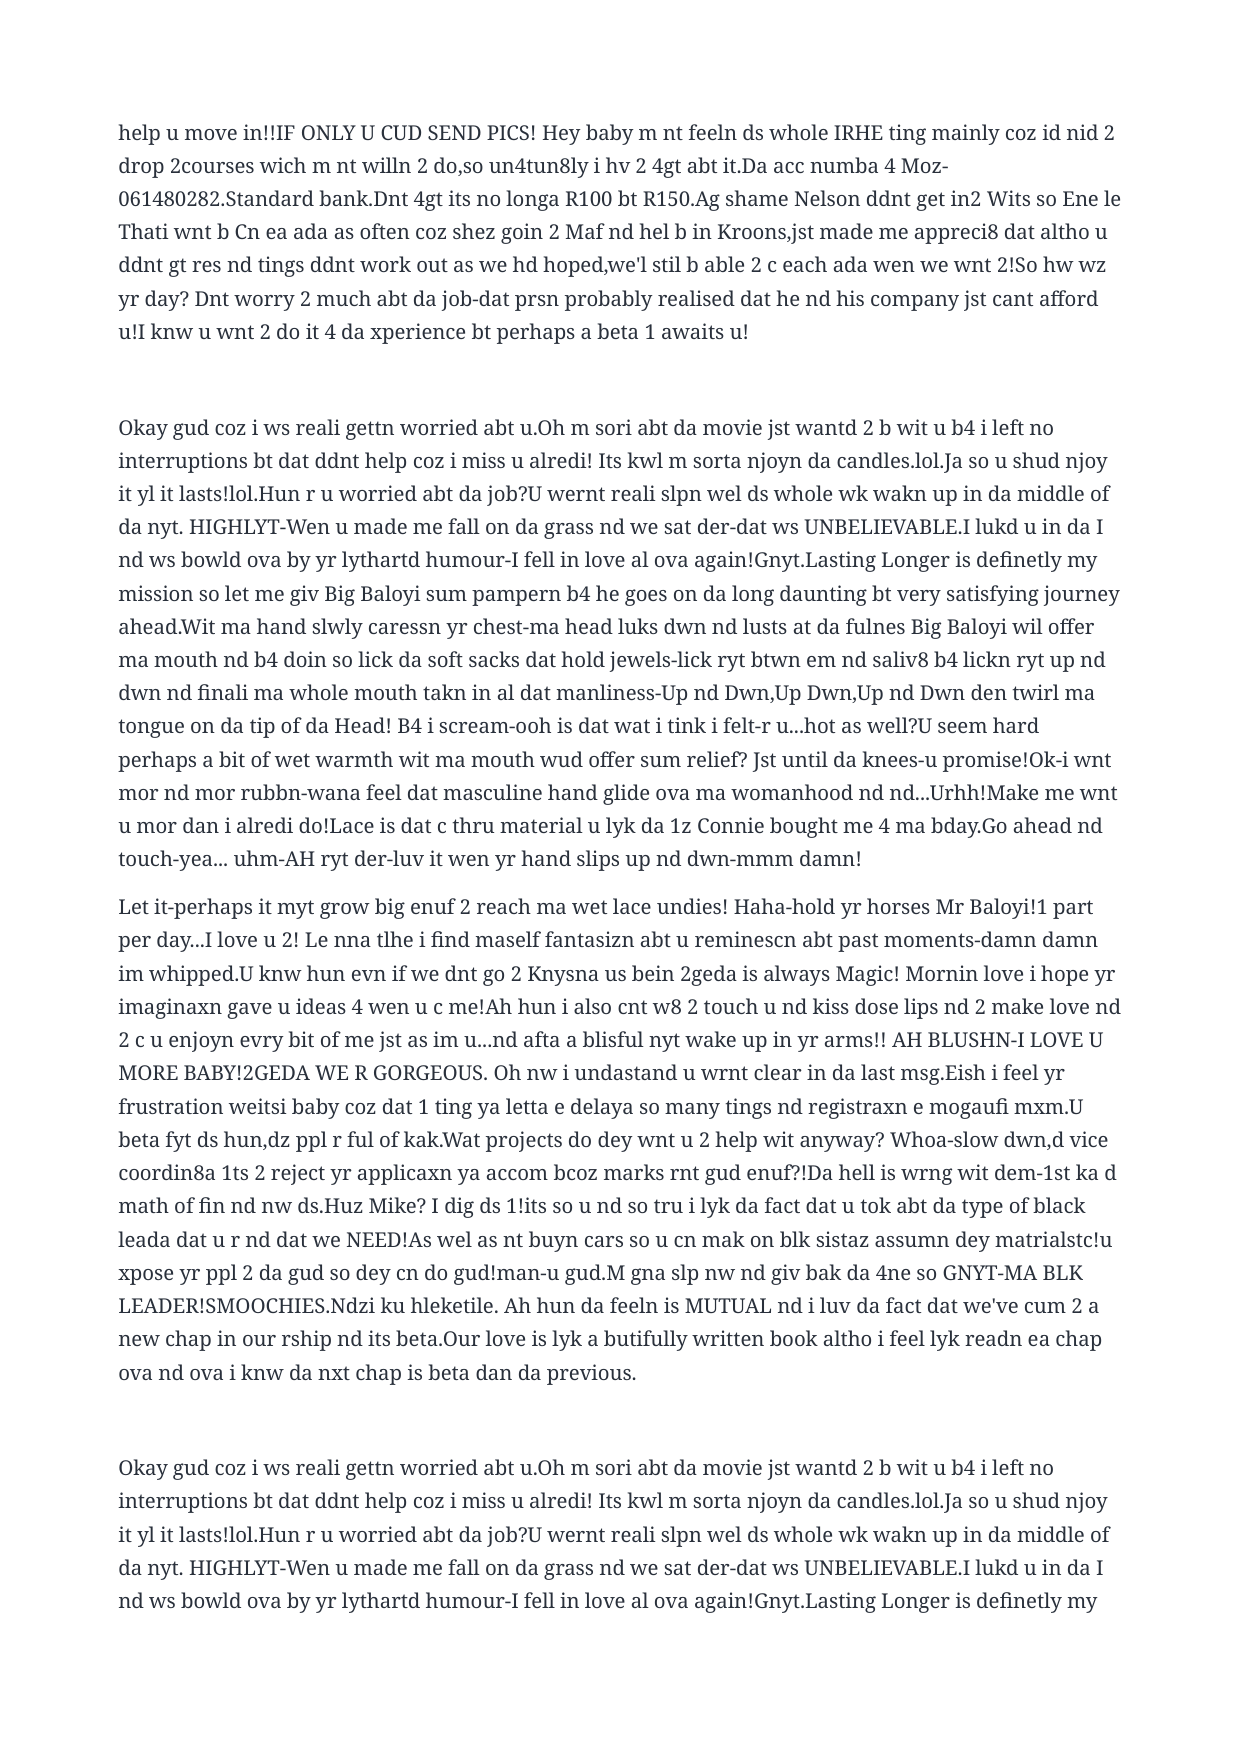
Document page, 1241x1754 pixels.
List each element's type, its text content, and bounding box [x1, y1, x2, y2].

text Okay gud coz i ws reali gettn worried abt u.Oh m sori abt da movie jst wantd 2 b wit u b4 i left no interruptions bt dat ddnt help coz i miss u alredi! Its kwl m sorta njoyn da candles.lol.Ja so u shud njoy it yl it lasts!lol.Hun r u worried abt da job?U wernt reali slpn wel ds whole wk wakn up in da middle of da nyt. HIGHLYT-Wen u made me fall on da grass nd we sat der-dat ws UNBELIEVABLE.I lukd u in da I nd ws bowld ova by yr lythartd humour-I fell in love al ova again!Gnyt.Lasting Longer is definetly my mission so let me giv Big Baloyi sum pampern b4 he goes on da long daunting bt very satisfying journey ahead.Wit ma hand slwly caressn yr chest-ma head luks dwn nd lusts at da fulnes Big Baloyi wil offer ma mouth nd b4 doin so lick da soft sacks dat hold jewels-lick ryt btwn em nd saliv8 b4 lickn ryt up nd dwn nd finali ma whole mouth takn in al dat manliness-Up nd Dwn,Up Dwn,Up nd Dwn den twirl ma tongue on da tip of da Head! B4 i scream-ooh is dat wat i tink i felt-r u...hot as well?U seem hard perhaps a bit of wet warmth wit ma mouth wud offer sum relief? Jst until da knees-u promise!Ok-i wnt mor nd mor rubbn-wana feel dat masculine hand glide ova ma womanhood nd nd...Urhh!Make me wnt u mor dan i alredi do!Lace is dat c thru material u lyk da 1z Connie bought me 4 ma bday.Go ahead nd touch-yea... uhm-AH ryt der-luv it wen yr hand slips up nd dwn-mmm damn! [118, 413, 1122, 873]
text help u move in!!IF ONLY U CUD SEND PICS! Hey baby m nt feeln ds whole IRHE ting mainly coz id nid 2 drop 2courses wich m nt willn 2 do,so un4tun8ly i hv 2 4gt abt it.Da acc numba 4 Moz- 061480282.Standard bank.Dnt 4gt its no longa R100 bt R150.Ag shame Nelson ddnt get in2 Wits so Ene le Thati wnt b Cn ea ada as often coz shez goin 2 Maf nd hel b in Kroons,jst made me appreci8 dat altho u ddnt gt res nd tings ddnt work out as we hd hoped,we'l stil b able 2 c each ada wen we wnt 2!So hw wz yr day? Dnt worry 2 much abt da job-dat prsn probably realised dat he nd his company jst cant afford u!I knw u wnt 2 do it 4 da xperience bt perhaps a beta 1 awaits u! [118, 118, 1122, 345]
text Let it-perhaps it myt grow big enuf 2 reach ma wet lace undies! Haha-hold yr horses Mr Baloyi!1 part per day...I love u 2! Le nna tlhe i find maself fantasizn abt u reminescn abt past moments-damn damn im whipped.U knw hun evn if we dnt go 2 Knysna us bein 2geda is always Magic! Mornin love i hope yr imaginaxn gave u ideas 4 wen u c me!Ah hun i also cnt w8 2 touch u nd kiss dose lips nd 2 make love nd 2 c u enjoyn evry bit of me jst as im u...nd afta a blisful nyt wake up in yr arms!! AH BLUSHN-I LOVE U MORE BABY!2GEDA WE R GORGEOUS. Oh nw i undastand u wrnt clear in da last msg.Eish i feel yr frustration weitsi baby coz dat 1 ting ya letta e delaya so many tings nd registraxn e mogaufi mxm.U beta fyt ds hun,dz ppl r ful of kak.Wat projects do dey wnt u 2 help wit anyway? Whoa-slow dwn,d vice coordin8a 1ts 2 reject yr applicaxn ya accom bcoz marks rnt gud enuf?!Da hell is wrng wit dem-1st ka d math of fin nd nw ds.Huz Mike? I dig ds 1!its so u nd so tru i lyk da fact dat u tok abt da type of black leada dat u r nd dat we NEED!As wel as nt buyn cars so u cn mak on blk sistaz assumn dey matrialstc!u xpose yr ppl 2 da gud so dey cn do gud!man-u gud.M gna slp nw nd giv bak da 4ne so GNYT-MA BLK LEADER!SMOOCHIES.Ndzi ku hleketile. Ah hun da feeln is MUTUAL nd i luv da fact dat we've cum 2 a new chap in our rship nd its beta.Our love is lyk a butifully written book altho i feel lyk readn ea chap ova nd ova i knw da nxt chap is beta dan da previous. [118, 893, 1122, 1386]
text Okay gud coz i ws reali gettn worried abt u.Oh m sori abt da movie jst wantd 2 b wit u b4 i left no interruptions bt dat ddnt help coz i miss u alredi! Its kwl m sorta njoyn da candles.lol.Ja so u shud njoy it yl it lasts!lol.Hun r u worried abt da job?U wernt reali slpn wel ds whole wk wakn up in da middle of da nyt. HIGHLYT-Wen u made me fall on da grass nd we sat der-dat ws UNBELIEVABLE.I lukd u in da I nd ws bowld ova by yr lythartd humour-I fell in love al ova again!Gnyt.Lasting Longer is definetly my [118, 1454, 1122, 1614]
